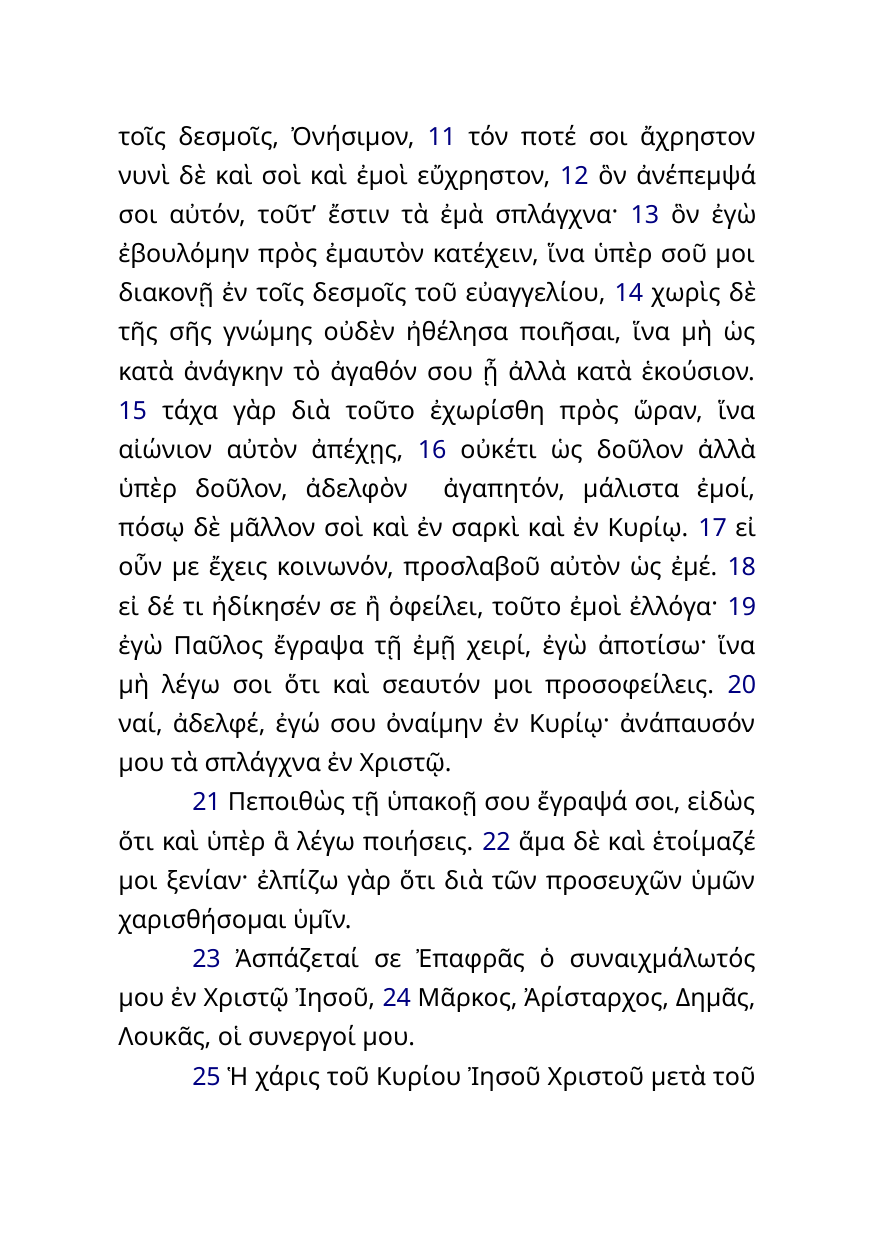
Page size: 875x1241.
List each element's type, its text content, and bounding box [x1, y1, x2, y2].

text 21 Πεποιθὼς τῇ ὑπακοῇ σου ἔγραψά σοι, εἰδὼς ὅτι καὶ ὑπὲρ ἃ λέγω ποιήσεις. 22 ἅμα δὲ καὶ ἑτοίμαζέ μοι ξενίαν· ἐλπίζω γὰρ ὅτι διὰ τῶν προσευχῶν ὑμῶν χαρισθήσομαι ὑμῖν. [118, 784, 756, 936]
text 23 Ἀσπάζεταί σε Ἐπαφρᾶς ὁ συναιχμάλωτός μου ἐν Χριστῷ Ἰησοῦ, 24 Μᾶρκος, Ἀρίσταρχος, Δημᾶς, Λουκᾶς, οἱ συνεργοί μου. [118, 941, 756, 1053]
text τοῖς δεσμοῖς, Ὀνήσιμον, 11 τόν ποτέ σοι ἄχρηστον νυνὶ δὲ καὶ σοὶ καὶ ἐμοὶ εὔχρηστον, 12 ὃν ἀνέπεμψά σοι αὐτόν, τοῦτ’ ἔστιν τὰ ἐμὰ σπλάγχνα· 13 ὃν ἐγὼ ἐβουλόμην πρὸς ἐμαυτὸν κατέχειν, ἵνα ὑπὲρ σοῦ μοι διακονῇ ἐν τοῖς δεσμοῖς τοῦ εὐαγγελίου, 14 χωρὶς δὲ τῆς σῆς γνώμης οὐδὲν ἠθέλησα ποιῆσαι, ἵνα μὴ ὡς κατὰ ἀνάγκην τὸ ἀγαθόν σου ᾖ ἀλλὰ κατὰ ἑκούσιον. 15 τάχα γὰρ διὰ τοῦτο ἐχωρίσθη πρὸς ὥραν, ἵνα αἰώνιον αὐτὸν ἀπέχῃς, 16 οὐκέτι ὡς δοῦλον ἀλλὰ ὑπὲρ δοῦλον, ἀδελφὸν ἀγαπητόν, μάλιστα ἐμοί, πόσῳ δὲ μᾶλλον σοὶ καὶ ἐν σαρκὶ καὶ ἐν Κυρίῳ. 17 εἰ οὖν με ἔχεις κοινωνόν, προσλαβοῦ αὐτὸν ὡς ἐμέ. 18 εἰ δέ τι ἠδίκησέν σε ἢ ὀφείλει, τοῦτο ἐμοὶ ἐλλόγα· 19 ἐγὼ Παῦλος ἔγραψα τῇ ἐμῇ χειρί, ἐγὼ ἀποτίσω· ἵνα μὴ λέγω σοι ὅτι καὶ σεαυτόν μοι προσοφείλεις. 20 ναί, ἀδελφέ, ἐγώ σου ὀναίμην ἐν Κυρίῳ· ἀνάπαυσόν μου τὰ σπλάγχνα ἐν Χριστῷ. [118, 118, 756, 779]
text 25 Ἡ χάρις τοῦ Κυρίου Ἰησοῦ Χριστοῦ μετὰ τοῦ [118, 1058, 756, 1092]
